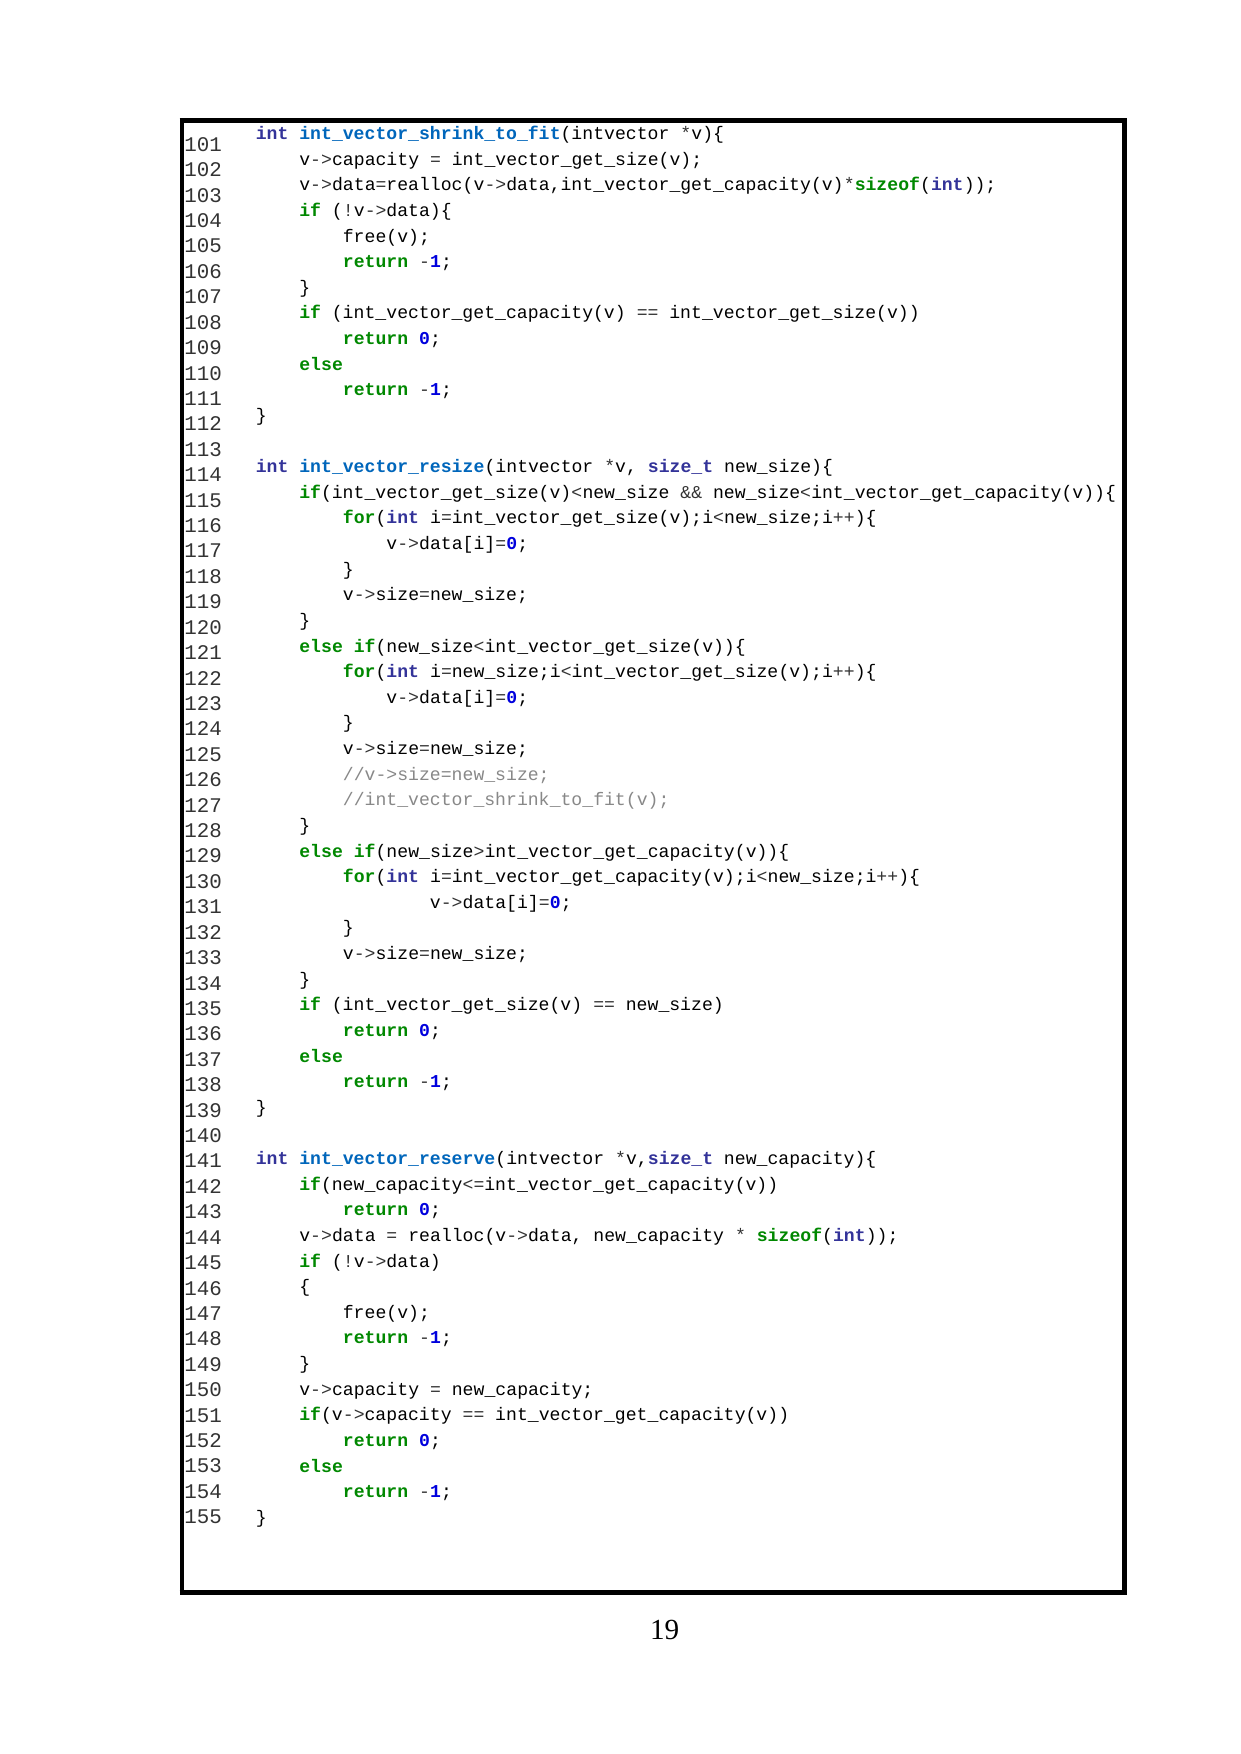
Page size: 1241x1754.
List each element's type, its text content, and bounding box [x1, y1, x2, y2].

table_header int int_vector_shrink_to_fit(intvector *v){ v->capacity = int_vector_get_size(v); v->data=realloc(v->data,int_vector_get_capacity(v)*sizeof(int)); if (!v->data){ free(v); return -1; } if (int_vector_get_capacity(v) == int_vector_get_size(v)) return 0; else return -1; } int int_vector_resize(intvector *v, size_t new_size){ if(int_vector_get_size(v)<new_size && new_size<int_vector_get_capacity(v)){ for(int i=int_vector_get_size(v);i<new_size;i++){ v->data[i]=0; } v->size=new_size; } else if(new_size<int_vector_get_size(v)){ for(int i=new_size;i<int_vector_get_size(v);i++){ v->data[i]=0; } v->size=new_size; //v->size=new_size; //int_vector_shrink_to_fit(v); } else if(new_size>int_vector_get_capacity(v)){ for(int i=int_vector_get_capacity(v);i<new_size;i++){ v->data[i]=0; } v->size=new_size; } if (int_vector_get_size(v) == new_size) return 0; else return -1; } int int_vector_reserve(intvector *v,size_t new_capacity){ if(new_capacity<=int_vector_get_capacity(v)) return 0; v->data = realloc(v->data, new_capacity * sizeof(int)); if (!v->data) { free(v); return -1; } v->capacity = new_capacity; if(v->capacity == int_vector_get_capacity(v)) return 0; else return -1; } [253, 123, 1122, 1590]
table_header 101 102 103 104 105 106 107 108 109 110 111 112 113 114 115 116 117 118 119 120 121 122 123 124 125 126 127 128 129 130 131 132 133 134 135 136 137 138 139 140 141 142 143 144 145 146 147 148 149 150 151 152 153 154 155 [184, 123, 253, 1590]
